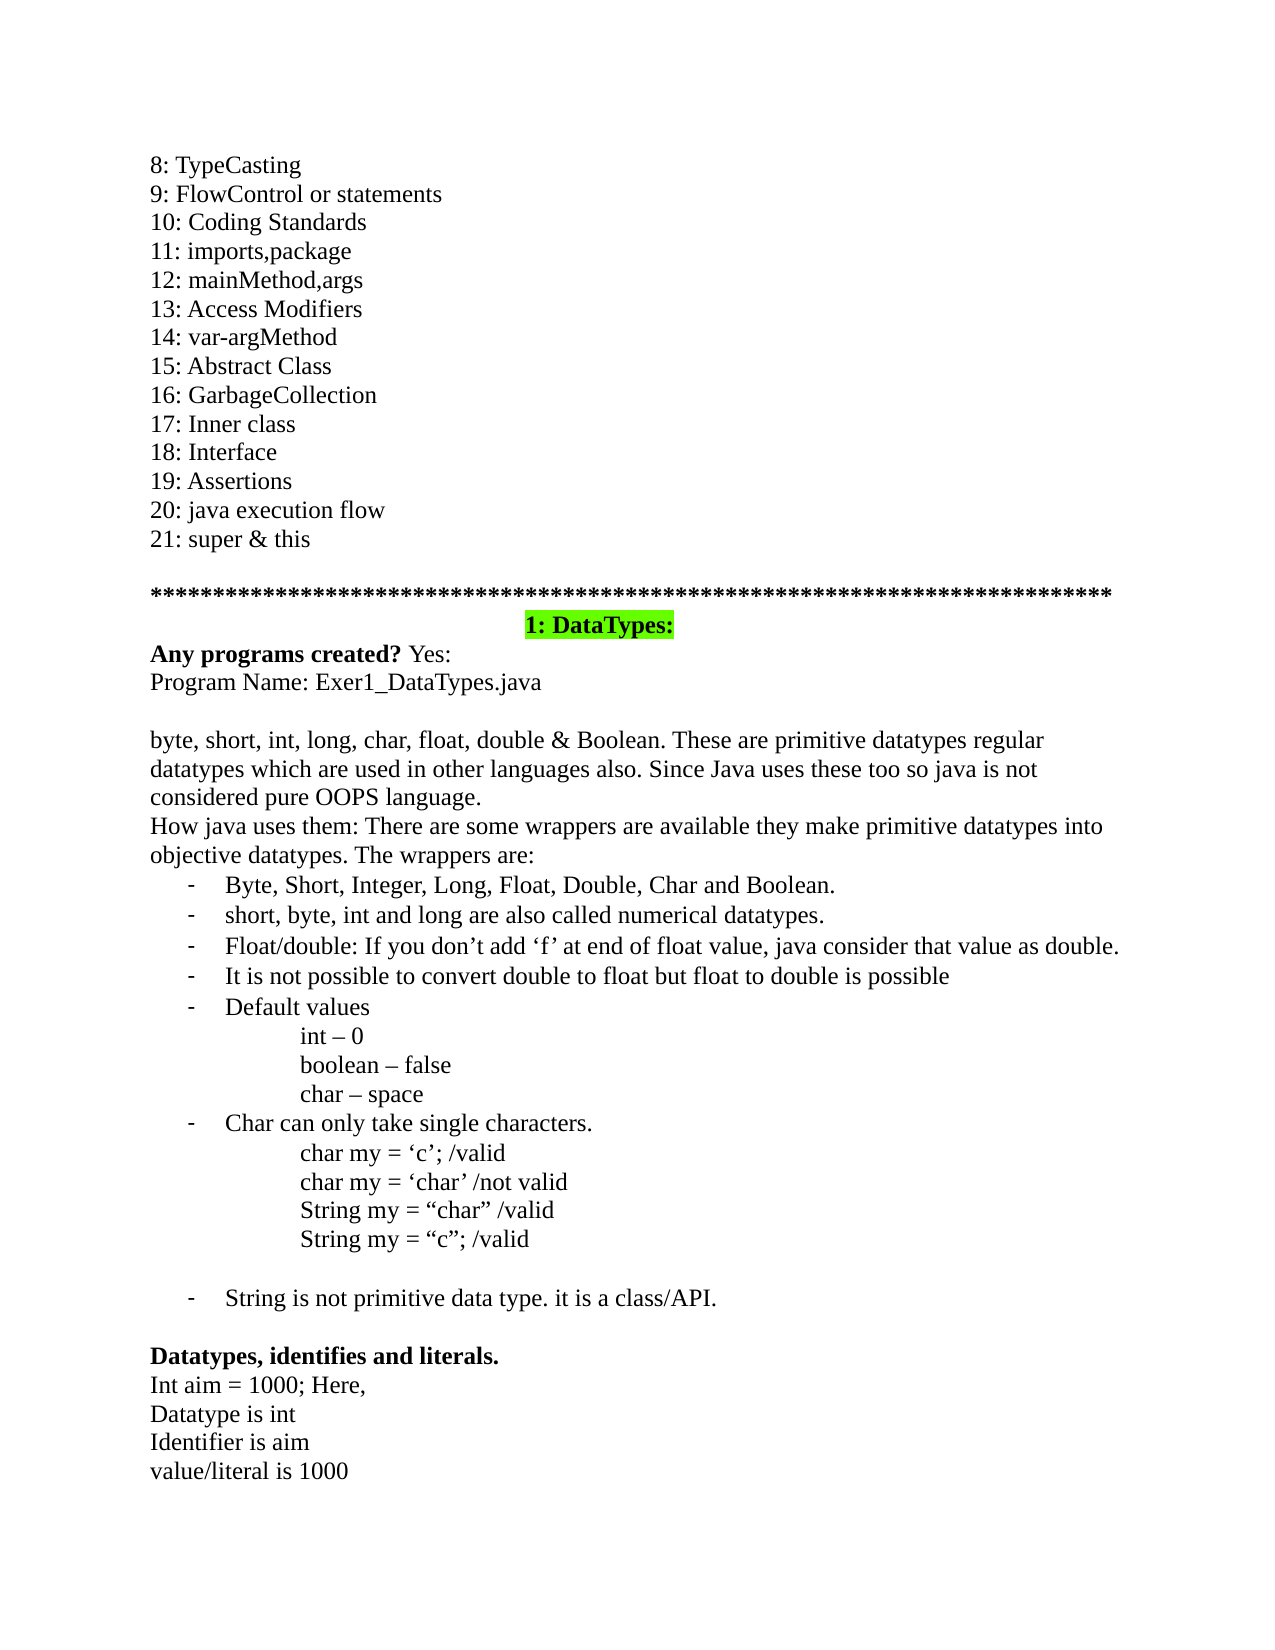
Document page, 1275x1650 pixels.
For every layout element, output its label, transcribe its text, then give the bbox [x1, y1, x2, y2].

text 1: DataTypes: [150, 610, 1125, 639]
text 8: TypeCasting [150, 150, 1125, 179]
text byte, short, int, long, char, float, double & Boolean. These are primitive datatypes regular datatypes which are used in other languages also. Since Java uses these too so java is not considered pure OOPS language. [150, 725, 1125, 811]
list char my = ‘c’; /valid [225, 1138, 1125, 1167]
text 16: GarbageCollection [150, 380, 1125, 409]
list It is not possible to convert double to float but float to double is possible [187, 960, 1125, 991]
text 11: imports,package [150, 236, 1125, 265]
text 10: Coding Standards [150, 207, 1125, 236]
list Default values [187, 991, 1125, 1021]
text Int aim = 1000; Here, [150, 1370, 1125, 1399]
text 12: mainMethod,args [150, 265, 1125, 294]
text 9: FlowControl or statements [150, 179, 1125, 207]
list char my = ‘char’ /not valid [225, 1167, 1125, 1196]
list Float/double: If you don’t add ‘f’ at end of float value, java consider that value as double. [187, 930, 1125, 960]
text 20: java execution flow [150, 495, 1125, 524]
text Identifier is aim [150, 1427, 1125, 1456]
text 14: var-argMethod [150, 322, 1125, 351]
text 17: Inner class [150, 409, 1125, 437]
list String my = “c”; /valid [225, 1224, 1125, 1253]
text How java uses them: There are some wrappers are available they make primitive datatypes into objective datatypes. The wrappers are: [150, 811, 1125, 869]
text 18: Interface [150, 437, 1125, 466]
list boolean – false [225, 1050, 1125, 1079]
list String my = “char” /valid [225, 1196, 1125, 1224]
list String is not primitive data type. it is a class/API. [187, 1282, 1125, 1312]
list Byte, Short, Integer, Long, Float, Double, Char and Boolean. [187, 869, 1125, 899]
text 19: Assertions [150, 466, 1125, 495]
list short, byte, int and long are also called numerical datatypes. [187, 899, 1125, 930]
text Datatypes, identifies and literals. [150, 1341, 1125, 1370]
list char – space [225, 1079, 1125, 1108]
text Any programs created? Yes: Program Name: Exer1_DataTypes.java [150, 639, 1125, 696]
text 21: super & this [150, 524, 1125, 552]
text ***************************************************************************** [150, 581, 1125, 610]
text value/literal is 1000 [150, 1456, 1125, 1485]
text 13: Access Modifiers [150, 294, 1125, 322]
list int – 0 [225, 1021, 1125, 1050]
text Datatype is int [150, 1399, 1125, 1427]
list Char can only take single characters. [187, 1108, 1125, 1138]
text 15: Abstract Class [150, 351, 1125, 380]
